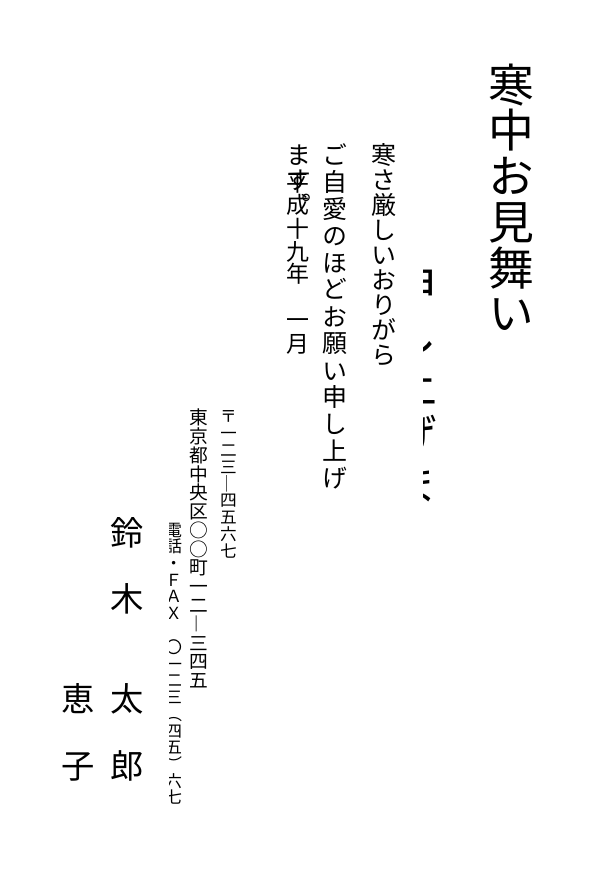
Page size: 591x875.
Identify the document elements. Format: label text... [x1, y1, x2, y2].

text ご自愛のほどお願い申し上げます。 [281, 142, 353, 491]
text 寒さ厳しいおりがら [366, 142, 402, 491]
text 〒一二三─四五六七 [221, 408, 240, 566]
text 鈴 木 太 郎 [102, 516, 151, 806]
text 申し上げます [424, 61, 447, 507]
text 東京都中央区○○町一二―三四五 [189, 408, 213, 734]
text 平成十九年 一月 [287, 171, 310, 355]
text 電話・ＦＡＸ 〇一二三（四五）六七八九 [169, 521, 186, 807]
text 一 郎(三歳) [47, 516, 54, 806]
text 恵 子 [54, 516, 102, 806]
text 寒中お見舞い [478, 61, 545, 507]
